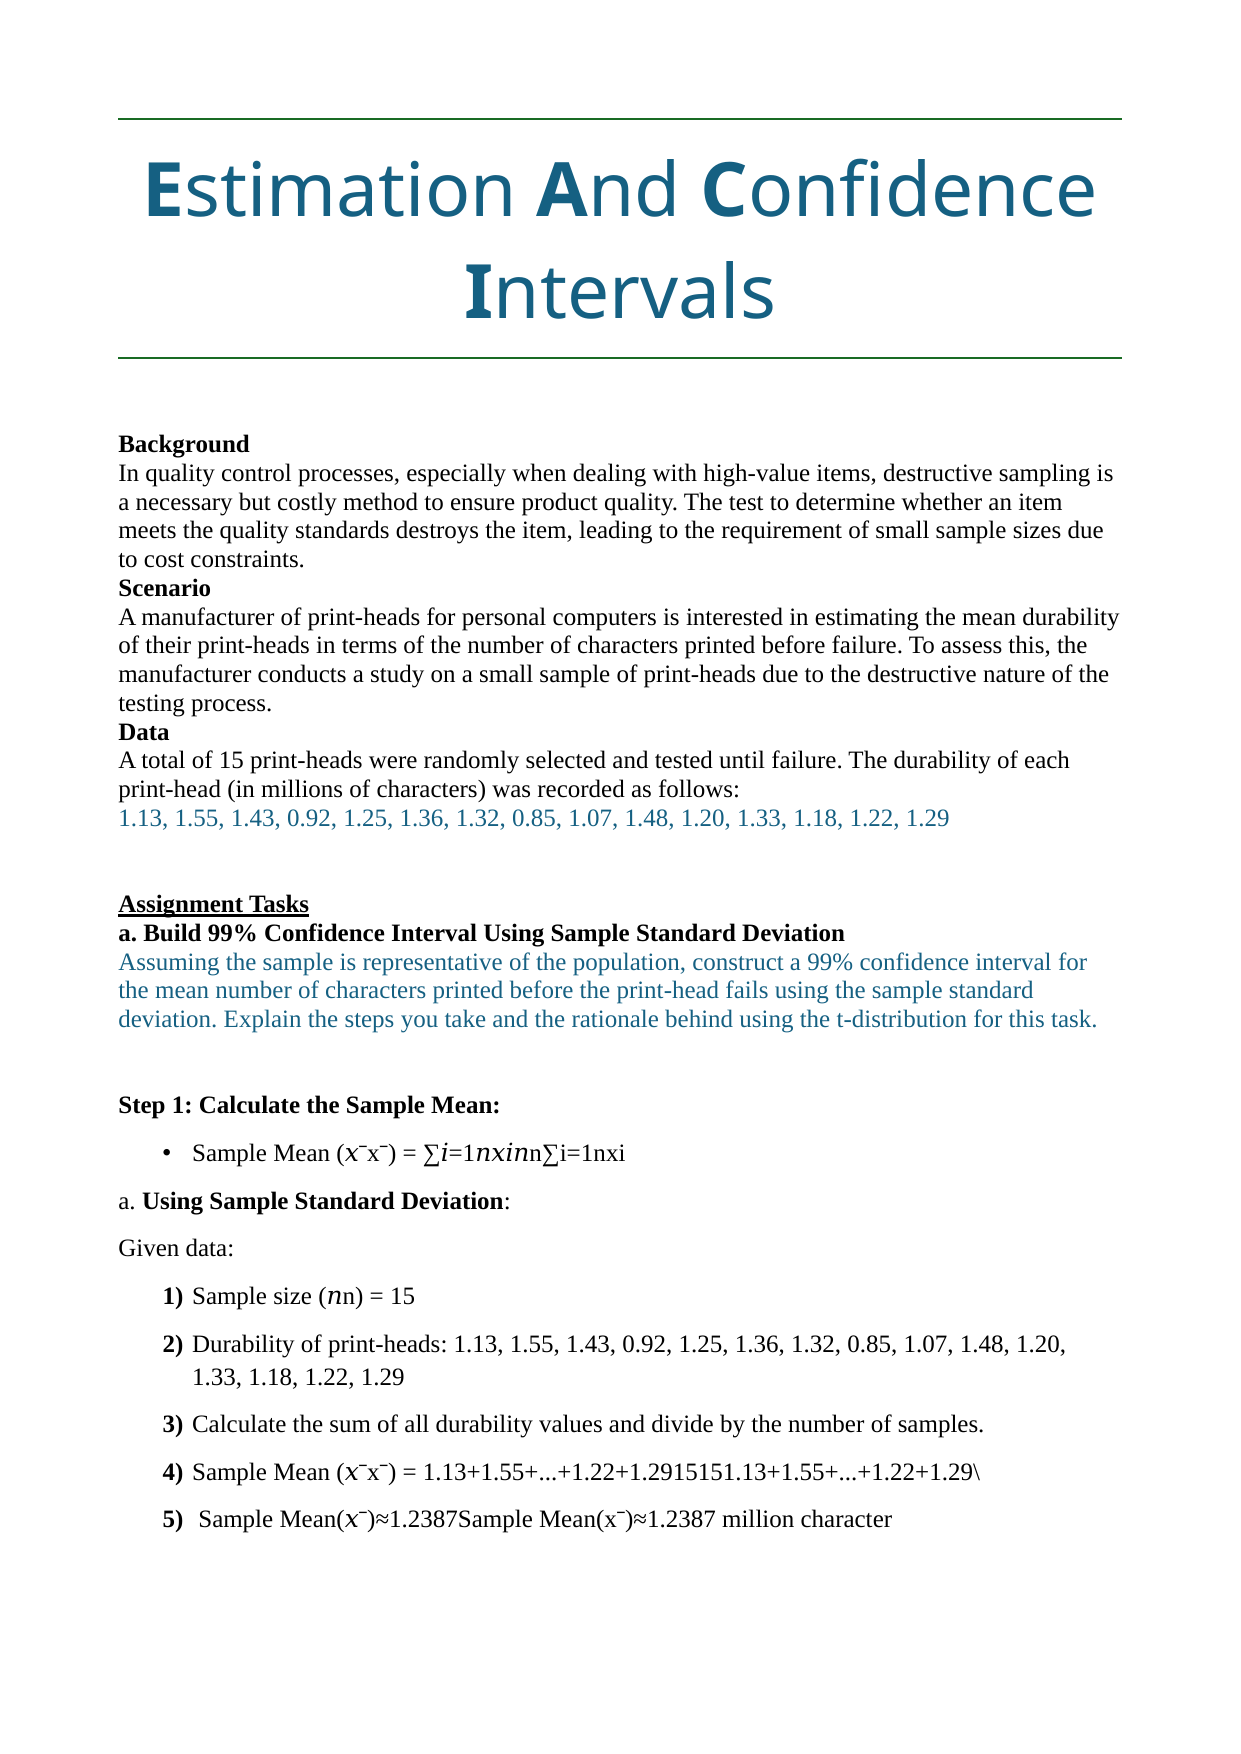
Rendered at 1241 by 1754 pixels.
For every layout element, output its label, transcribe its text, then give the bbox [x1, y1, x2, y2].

text Assuming the sample is representative of the population, construct a 99% confidence interval for the mean number of characters printed before the print-head fails using the sample standard deviation. Explain the steps you take and the rationale behind using the t-distribution for this task. [118, 947, 1122, 1033]
text Scenario [118, 573, 1122, 602]
text a. Build 99% Confidence Interval Using Sample Standard Deviation [118, 918, 1122, 947]
text Given data: [118, 1233, 1122, 1262]
text a. Using Sample Standard Deviation: [118, 1186, 1122, 1214]
list Durability of print-heads: 1.13, 1.55, 1.43, 0.92, 1.25, 1.36, 1.32, 0.85, 1.07, 1.48, 1.20, 1.33, 1.18, 1.22, 1.29 [162, 1329, 1122, 1390]
text Assignment Tasks [118, 889, 1122, 918]
list Sample Mean (𝑥ˉxˉ) = 1.13+1.55+...+1.22+1.2915151.13+1.55+...+1.22+1.29\ [162, 1457, 1122, 1486]
text 1.13, 1.55, 1.43, 0.92, 1.25, 1.36, 1.32, 0.85, 1.07, 1.48, 1.20, 1.33, 1.18, 1.22, 1.29 [118, 803, 1122, 832]
text Step 1: Calculate the Sample Mean: [118, 1091, 1122, 1119]
list Calculate the sum of all durability values and divide by the number of samples. [162, 1409, 1122, 1438]
list Sample Mean(𝑥ˉ)≈1.2387Sample Mean(xˉ)≈1.2387 million character [162, 1504, 1122, 1533]
text A total of 15 print-heads were randomly selected and tested until failure. The durability of each print-head (in millions of characters) was recorded as follows: [118, 746, 1122, 803]
text A manufacturer of print-heads for personal computers is interested in estimating the mean durability of their print-heads in terms of the number of characters printed before failure. To assess this, the manufacturer conducts a study on a small sample of print-heads due to the destructive nature of the testing process. [118, 602, 1122, 717]
text Data [118, 717, 1122, 746]
text Background [118, 429, 1122, 458]
title Estimation And Confidence Intervals [118, 120, 1122, 357]
text In quality control processes, especially when dealing with high-value items, destructive sampling is a necessary but costly method to ensure product quality. The test to determine whether an item meets the quality standards destroys the item, leading to the requirement of small sample sizes due to cost constraints. [118, 458, 1122, 573]
list Sample Mean (𝑥ˉxˉ) = ∑𝑖=1𝑛𝑥𝑖𝑛n∑i=1n​xi​​​ [162, 1138, 1122, 1167]
list Sample size (𝑛n) = 15 [162, 1281, 1122, 1310]
